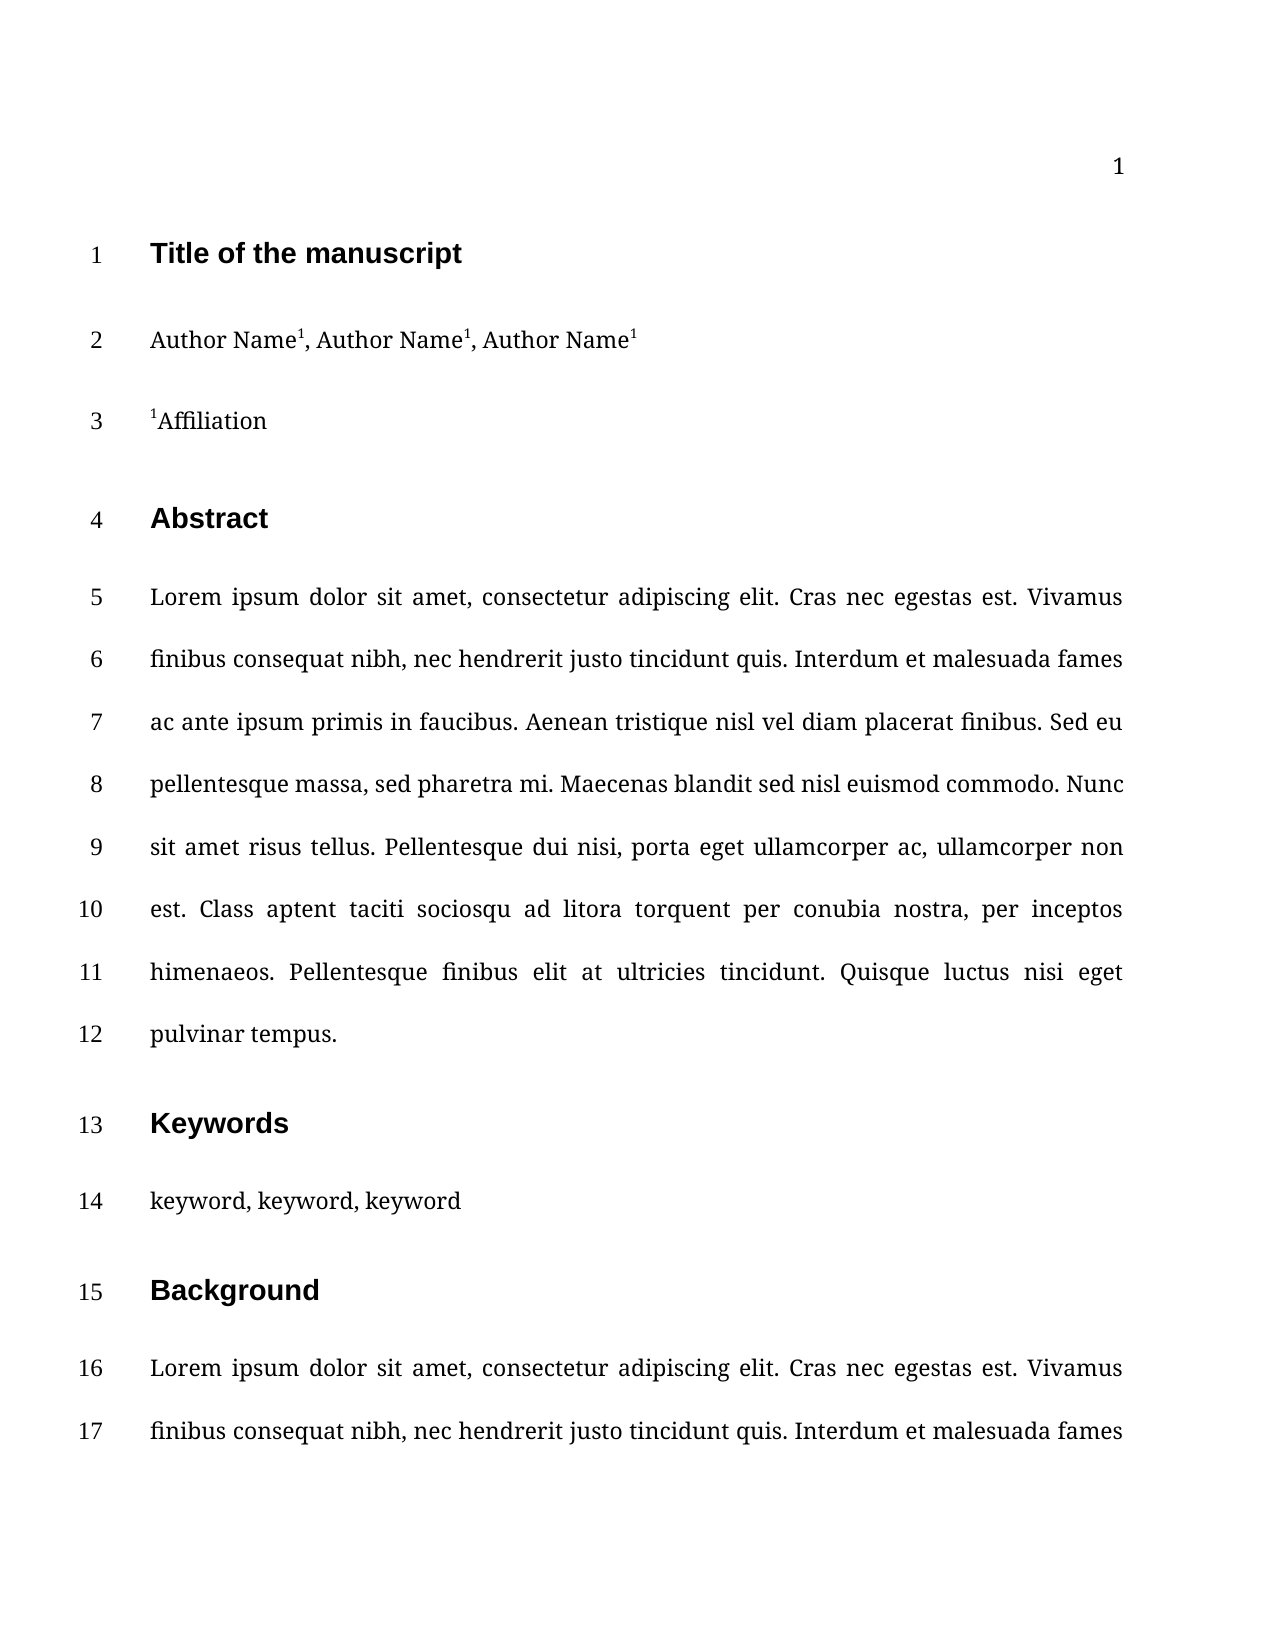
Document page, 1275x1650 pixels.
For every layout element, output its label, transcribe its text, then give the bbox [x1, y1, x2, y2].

subtitle Background [150, 1273, 1125, 1306]
title Title of the manuscript [150, 236, 1125, 269]
text Lorem ipsum dolor sit amet, consectetur adipiscing elit. Cras nec egestas est. Vivamus finibus consequat nibh, nec hendrerit justo tincidunt quis. Interdum et malesuada fames ac ante ipsum primis in faucibus. Aenean tristique nisl vel diam placerat finibus. Sed eu pellentesque massa, sed pharetra mi. Maecenas blandit sed nisl euismod commodo. Nunc sit amet risus tellus. Pellentesque dui nisi, porta eget ullamcorper ac, ullamcorper non est. Class aptent taciti sociosqu ad litora torquent per conubia nostra, per inceptos himenaeos. Pellentesque finibus elit at ultricies tincidunt. Quisque luctus nisi eget pulvinar tempus. [150, 581, 1125, 1049]
text keyword, keyword, keyword [150, 1185, 1125, 1217]
subtitle Keywords [150, 1106, 1125, 1139]
text 1Affiliation [150, 405, 1125, 436]
text Lorem ipsum dolor sit amet, consectetur adipiscing elit. Cras nec egestas est. Vivamus finibus consequat nibh, nec hendrerit justo tincidunt quis. Interdum et malesuada fames [150, 1352, 1125, 1446]
subtitle Abstract [150, 501, 1125, 535]
text Author Name1, Author Name1, Author Name1 [150, 324, 1125, 356]
